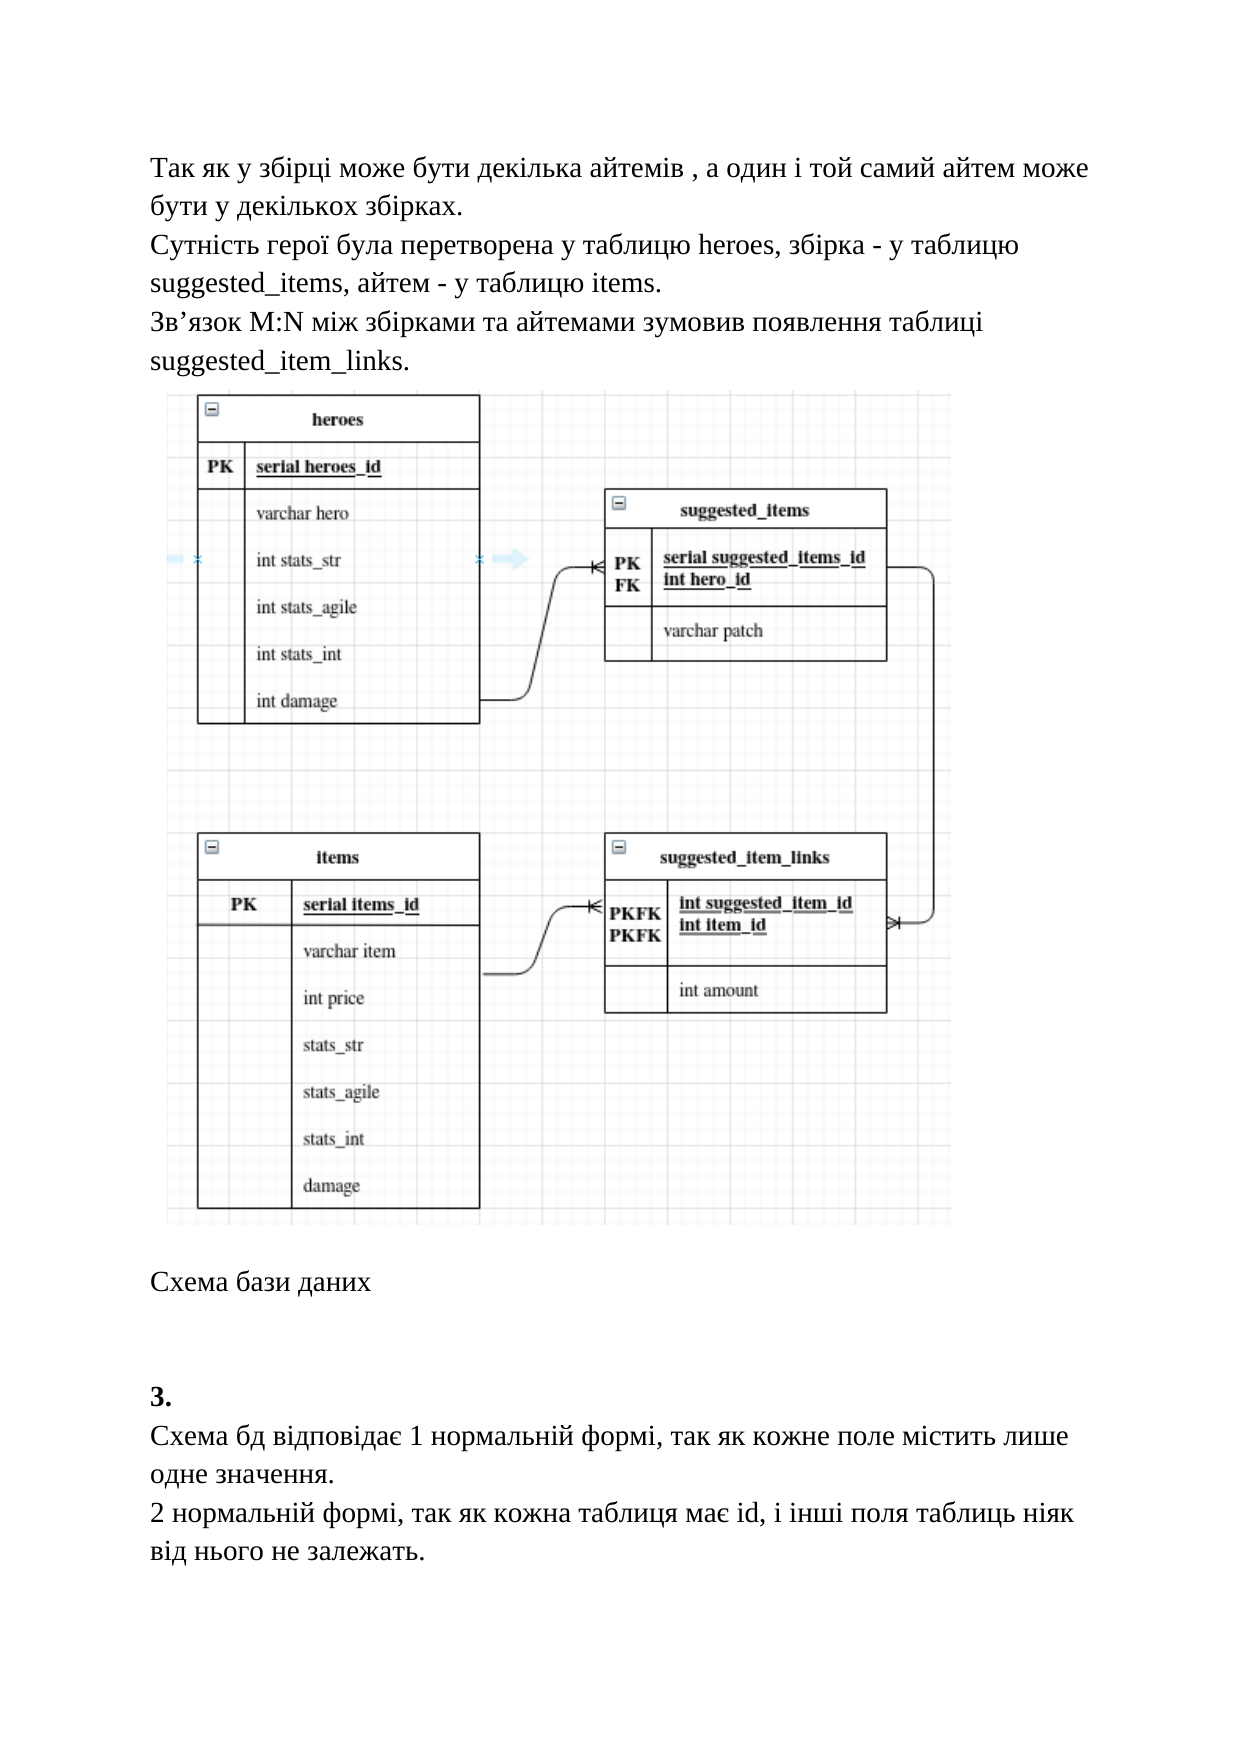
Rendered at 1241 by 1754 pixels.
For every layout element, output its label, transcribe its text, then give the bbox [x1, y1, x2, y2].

text 3. [150, 1379, 1090, 1413]
text 2 нормальній формі, так як кожна таблиця має id, і інші поля таблиць ніяк від нього не залежать. [150, 1495, 1090, 1567]
text Схема бази даних [150, 1264, 1090, 1297]
picture [166, 390, 952, 1225]
text Сутність герої була перетворена у таблицю heroes, збірка - у таблицю suggested_items, айтем - у таблицю items. [150, 227, 1090, 299]
text Схема бд відповідає 1 нормальній формі, так як кожне поле містить лише одне значення. [150, 1418, 1090, 1490]
text Зв’язок M:N між збірками та айтемами зумовив появлення таблиці suggested_item_links. [150, 304, 1090, 376]
text Так як у збірці може бути декілька айтемів , а один і той самий айтем може бути у декількох збірках. [150, 150, 1090, 222]
